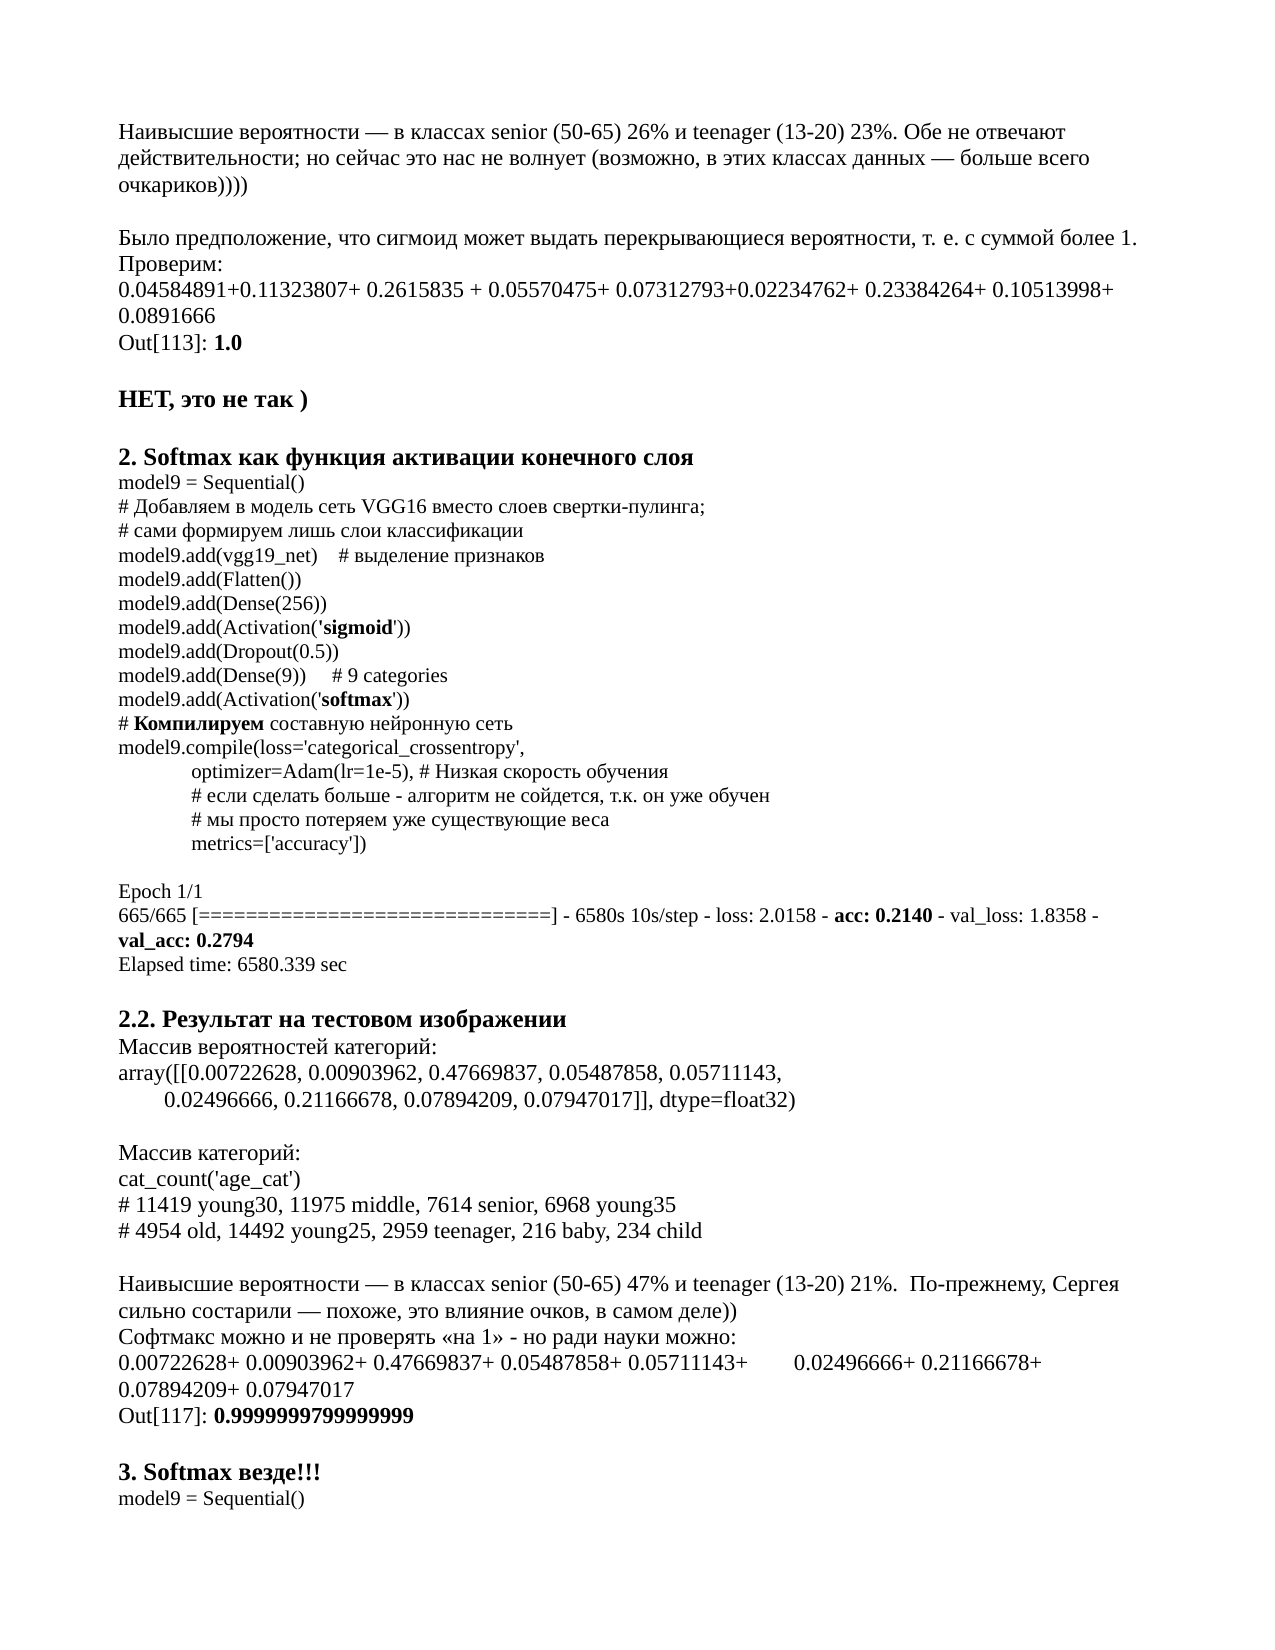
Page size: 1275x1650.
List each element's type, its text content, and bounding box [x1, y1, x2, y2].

text model9.add(Activation('sigmoid')) [118, 615, 1157, 639]
text Out[117]: 0.9999999799999999 [118, 1402, 1157, 1428]
text model9.add(Flatten()) [118, 567, 1157, 591]
text metrics=['accuracy']) [118, 831, 1157, 855]
text 0.02496666, 0.21166678, 0.07894209, 0.07947017]], dtype=float32) [118, 1086, 1157, 1112]
text optimizer=Adam(lr=1e-5), # Низкая скорость обучения [118, 759, 1157, 783]
text Epoch 1/1 [118, 879, 1157, 903]
text Elapsed time: 6580.339 sec [118, 952, 1157, 976]
text Наивысшие вероятности — в классах senior (50-65) 26% и teenager (13-20) 23%. Обе не отвечают действительности; но сейчас это нас не волнует (возможно, в этих классах данных — больше всего очкариков)))) [118, 118, 1157, 197]
text model9.add(Dense(9)) # 9 categories [118, 663, 1157, 687]
text # сами формируем лишь слои классификации [118, 518, 1157, 542]
text # 11419 young30, 11975 middle, 7614 senior, 6968 young35 [118, 1191, 1157, 1218]
text Массив категорий: [118, 1138, 1157, 1165]
text Наивысшие вероятности — в классах senior (50-65) 47% и teenager (13-20) 21%. По-прежнему, Сергея сильно состарили — похоже, это влияние очков, в самом деле)) [118, 1270, 1157, 1323]
text model9 = Sequential() [118, 470, 1157, 494]
text model9.add(Activation('softmax')) [118, 687, 1157, 711]
text # если сделать больше - алгоритм не сойдется, т.к. он уже обучен [118, 783, 1157, 807]
text 2. Softmax как функция активации конечного слоя [118, 442, 1157, 470]
text Массив вероятностей категорий: [118, 1033, 1157, 1059]
text model9.add(Dense(256)) [118, 591, 1157, 615]
text # мы просто потеряем уже существующие веса [118, 807, 1157, 831]
text 665/665 [==============================] - 6580s 10s/step - loss: 2.0158 - acc: 0.2140 - val_loss: 1.8358 - val_acc: 0.2794 [118, 903, 1157, 952]
text # 4954 old, 14492 young25, 2959 teenager, 216 baby, 234 child [118, 1218, 1157, 1244]
text 0.04584891+0.11323807+ 0.2615835 + 0.05570475+ 0.07312793+0.02234762+ 0.23384264+ 0.10513998+ 0.0891666 [118, 276, 1157, 329]
text Out[113]: 1.0 [118, 329, 1157, 355]
text array([[0.00722628, 0.00903962, 0.47669837, 0.05487858, 0.05711143, [118, 1059, 1157, 1086]
text НЕТ, это не так ) [118, 384, 1157, 413]
text cat_count('age_cat') [118, 1165, 1157, 1191]
text # Добавляем в модель сеть VGG16 вместо слоев свертки-пулинга; [118, 494, 1157, 518]
text 2.2. Результат на тестовом изображении [118, 1004, 1157, 1033]
text model9 = Sequential() [118, 1486, 1157, 1510]
text 3. Softmax везде!!! [118, 1457, 1157, 1486]
text model9.add(vgg19_net) # выделение признаков [118, 542, 1157, 567]
text model9.compile(loss='categorical_crossentropy', [118, 735, 1157, 759]
text model9.add(Dropout(0.5)) [118, 639, 1157, 663]
text Было предположение, что сигмоид может выдать перекрывающиеся вероятности, т. е. с суммой более 1. Проверим: [118, 223, 1157, 276]
text # Компилируем составную нейронную сеть [118, 711, 1157, 735]
text 0.00722628+ 0.00903962+ 0.47669837+ 0.05487858+ 0.05711143+ 0.02496666+ 0.21166678+ 0.07894209+ 0.07947017 [118, 1349, 1157, 1402]
text Софтмакс можно и не проверять «на 1» - но ради науки можно: [118, 1323, 1157, 1349]
